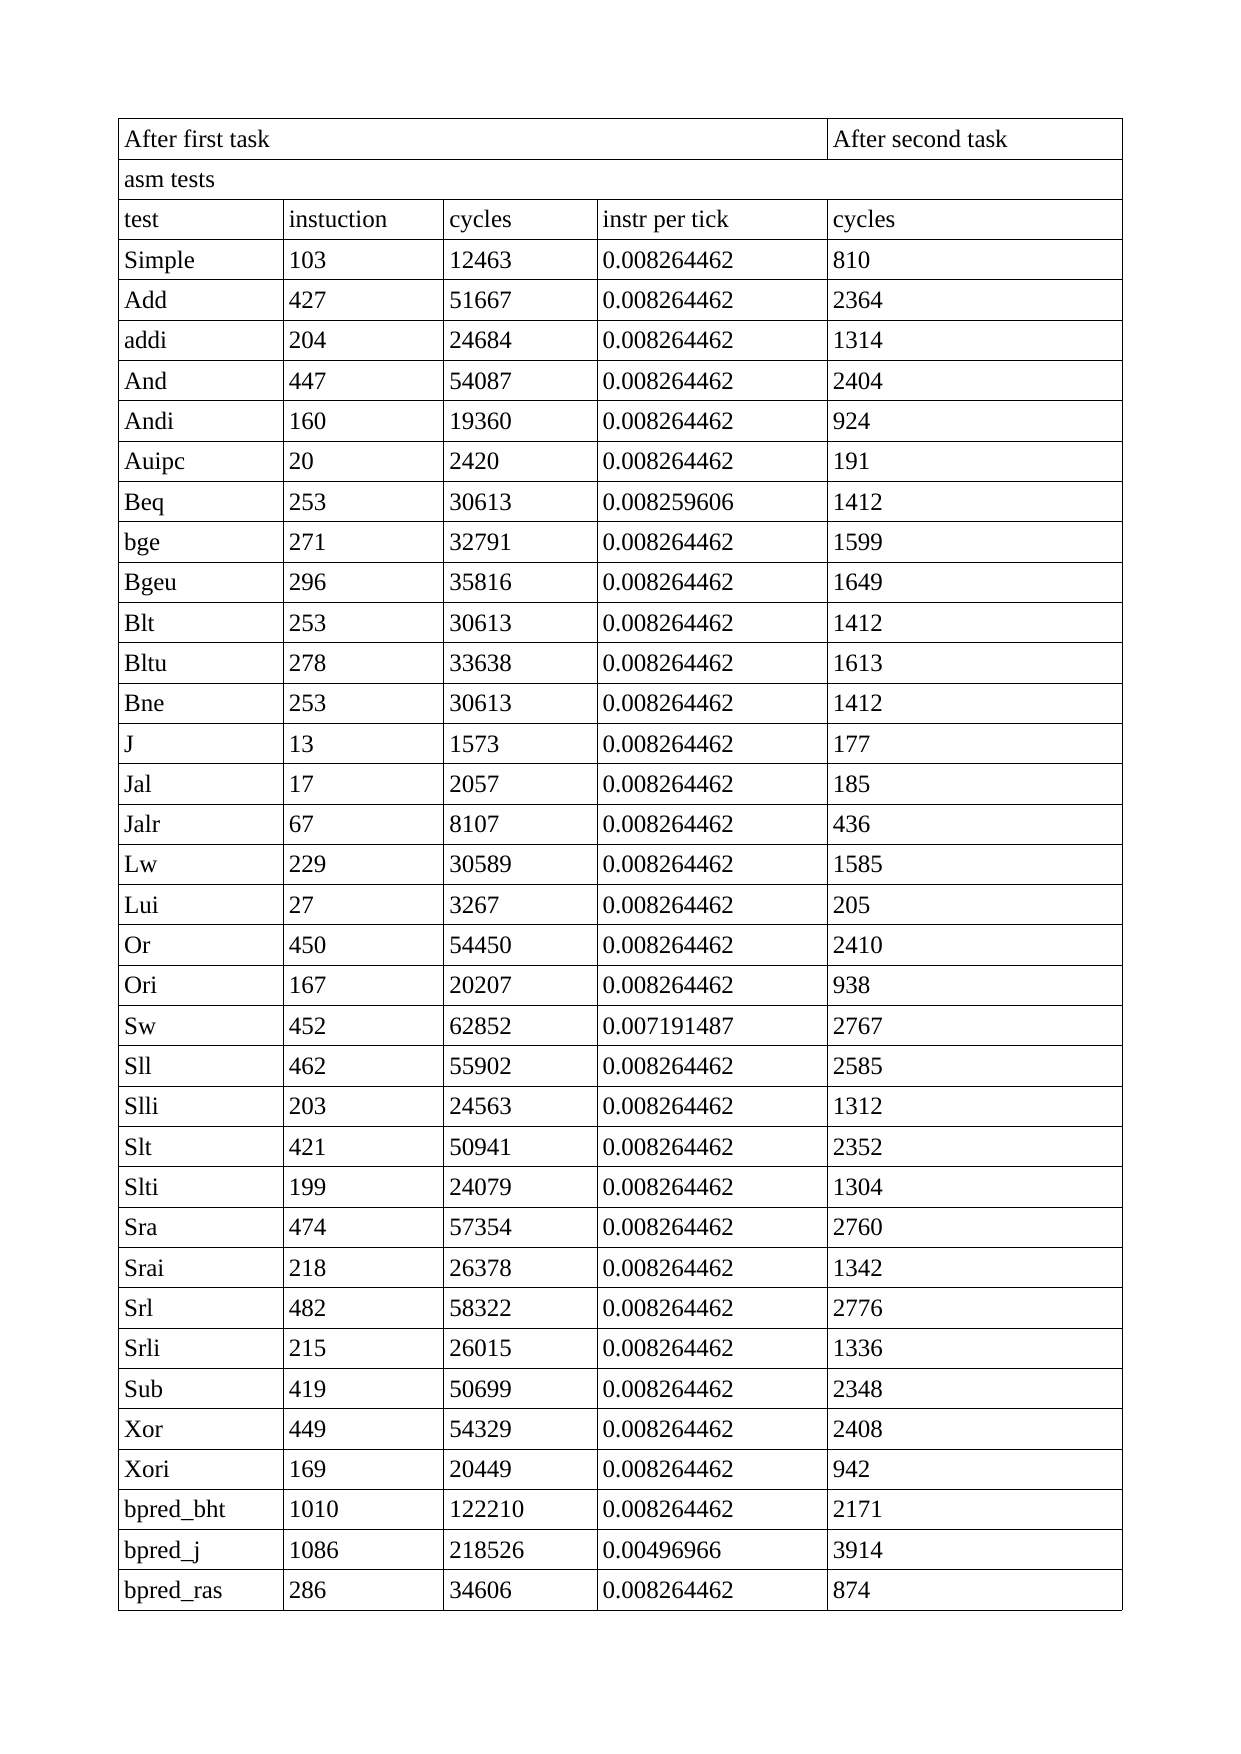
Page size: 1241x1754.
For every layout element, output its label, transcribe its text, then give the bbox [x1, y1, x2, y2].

table_cell Slti [119, 1167, 283, 1207]
table_cell instuction [284, 200, 443, 239]
table_cell 810 [828, 240, 1122, 279]
table_cell 169 [284, 1450, 443, 1489]
table_cell 1010 [284, 1490, 443, 1529]
table_cell 0.008264462 [598, 603, 827, 642]
table_cell 2767 [828, 1006, 1122, 1045]
table_cell 122210 [444, 1490, 597, 1529]
table_cell 450 [284, 925, 443, 965]
table_cell 62852 [444, 1006, 597, 1045]
table_cell 2420 [444, 442, 597, 481]
table_cell test [119, 200, 283, 239]
table_cell 30613 [444, 684, 597, 723]
table_cell 50941 [444, 1127, 597, 1166]
table_cell Lw [119, 845, 283, 884]
table_cell 229 [284, 845, 443, 884]
table_cell 2348 [828, 1369, 1122, 1408]
table_cell 0.008264462 [598, 240, 827, 279]
table_cell 462 [284, 1046, 443, 1086]
table_cell 0.007191487 [598, 1006, 827, 1045]
table_cell Auipc [119, 442, 283, 481]
table_cell Andi [119, 401, 283, 441]
table_cell And [119, 361, 283, 400]
table_cell 33638 [444, 643, 597, 682]
table_cell 0.008264462 [598, 1127, 827, 1166]
table_cell 452 [284, 1006, 443, 1045]
table_cell Simple [119, 240, 283, 279]
table_cell 3914 [828, 1530, 1122, 1569]
table_cell 160 [284, 401, 443, 441]
table_cell 0.008264462 [598, 1450, 827, 1489]
table_cell Or [119, 925, 283, 965]
table_cell 0.008264462 [598, 1288, 827, 1327]
table_cell 57354 [444, 1208, 597, 1247]
table_cell 67 [284, 805, 443, 844]
table_cell 1342 [828, 1248, 1122, 1287]
table_cell 54450 [444, 925, 597, 965]
table_cell 30613 [444, 482, 597, 521]
table_cell Xori [119, 1450, 283, 1489]
table_cell 204 [284, 321, 443, 360]
table_cell 215 [284, 1329, 443, 1368]
table_cell 0.008264462 [598, 724, 827, 763]
table_header After second task [828, 119, 1122, 158]
table_cell 1312 [828, 1087, 1122, 1126]
table_cell 419 [284, 1369, 443, 1408]
table_cell 0.008264462 [598, 321, 827, 360]
table_cell 185 [828, 764, 1122, 803]
table_cell Bgeu [119, 563, 283, 602]
table_cell 24563 [444, 1087, 597, 1126]
table_cell Jal [119, 764, 283, 803]
table_cell Ori [119, 966, 283, 1005]
table_cell 0.008264462 [598, 925, 827, 965]
table_header After first task [119, 119, 827, 158]
table_cell Srl [119, 1288, 283, 1327]
table_cell bpred_ras [119, 1570, 283, 1610]
table_cell 482 [284, 1288, 443, 1327]
table_cell 51667 [444, 280, 597, 320]
table_cell 1585 [828, 845, 1122, 884]
table_cell 3267 [444, 885, 597, 924]
table_cell 2404 [828, 361, 1122, 400]
table_cell 55902 [444, 1046, 597, 1086]
table_cell bpred_j [119, 1530, 283, 1569]
table_cell 2171 [828, 1490, 1122, 1529]
table_cell 0.008264462 [598, 280, 827, 320]
table_cell 427 [284, 280, 443, 320]
table_cell 218526 [444, 1530, 597, 1569]
table_cell 296 [284, 563, 443, 602]
table_cell 32791 [444, 522, 597, 562]
table_cell 205 [828, 885, 1122, 924]
table_cell 26378 [444, 1248, 597, 1287]
table_cell 0.008264462 [598, 563, 827, 602]
table_cell Sub [119, 1369, 283, 1408]
table_cell 1412 [828, 684, 1122, 723]
table_cell Slt [119, 1127, 283, 1166]
table_cell 1412 [828, 603, 1122, 642]
table_cell 2057 [444, 764, 597, 803]
table_cell J [119, 724, 283, 763]
table_cell 26015 [444, 1329, 597, 1368]
table_cell 2410 [828, 925, 1122, 965]
table_cell 54087 [444, 361, 597, 400]
table_cell 1573 [444, 724, 597, 763]
table_cell 474 [284, 1208, 443, 1247]
table_cell 58322 [444, 1288, 597, 1327]
table_cell 2364 [828, 280, 1122, 320]
table_cell 20 [284, 442, 443, 481]
table_cell 0.008264462 [598, 401, 827, 441]
table_cell 0.008264462 [598, 1570, 827, 1610]
table_cell 13 [284, 724, 443, 763]
table_cell 8107 [444, 805, 597, 844]
table_cell Sw [119, 1006, 283, 1045]
table_cell 447 [284, 361, 443, 400]
table_cell 35816 [444, 563, 597, 602]
table_cell bpred_bht [119, 1490, 283, 1529]
table_cell 0.008264462 [598, 1208, 827, 1247]
table_cell 253 [284, 603, 443, 642]
table_cell Xor [119, 1409, 283, 1448]
table_cell 271 [284, 522, 443, 562]
table_cell 218 [284, 1248, 443, 1287]
table_cell 0.008264462 [598, 1248, 827, 1287]
table_cell 177 [828, 724, 1122, 763]
table_cell 30589 [444, 845, 597, 884]
table_cell Srli [119, 1329, 283, 1368]
table_cell 0.008264462 [598, 522, 827, 562]
table_cell 203 [284, 1087, 443, 1126]
table_cell 54329 [444, 1409, 597, 1448]
table_cell 24684 [444, 321, 597, 360]
table_cell 30613 [444, 603, 597, 642]
table_cell 0.008264462 [598, 684, 827, 723]
table_cell 0.008264462 [598, 885, 827, 924]
table_cell Bltu [119, 643, 283, 682]
table_cell 1613 [828, 643, 1122, 682]
table_cell 0.008264462 [598, 442, 827, 481]
table_cell 0.008264462 [598, 845, 827, 884]
table_cell 2585 [828, 1046, 1122, 1086]
table_cell 0.008264462 [598, 1046, 827, 1086]
table_cell 0.008264462 [598, 805, 827, 844]
table_cell 0.008264462 [598, 1329, 827, 1368]
table_cell addi [119, 321, 283, 360]
table_cell cycles [828, 200, 1122, 239]
table_cell 24079 [444, 1167, 597, 1207]
table_cell 1304 [828, 1167, 1122, 1207]
table_cell 874 [828, 1570, 1122, 1610]
table_cell 103 [284, 240, 443, 279]
table_cell 1649 [828, 563, 1122, 602]
table_cell 191 [828, 442, 1122, 481]
table_cell 2776 [828, 1288, 1122, 1327]
table_cell 0.008264462 [598, 1409, 827, 1448]
table_cell 20449 [444, 1450, 597, 1489]
table_cell Sll [119, 1046, 283, 1086]
table_cell 199 [284, 1167, 443, 1207]
table_cell 436 [828, 805, 1122, 844]
table_cell 1412 [828, 482, 1122, 521]
table_cell 0.008264462 [598, 764, 827, 803]
table_cell 12463 [444, 240, 597, 279]
table_cell 253 [284, 482, 443, 521]
table_cell 19360 [444, 401, 597, 441]
table_cell 938 [828, 966, 1122, 1005]
table_cell Beq [119, 482, 283, 521]
table_cell Blt [119, 603, 283, 642]
table_cell 1599 [828, 522, 1122, 562]
table_cell 1086 [284, 1530, 443, 1569]
table_cell Sra [119, 1208, 283, 1247]
table_cell 34606 [444, 1570, 597, 1610]
table_cell bge [119, 522, 283, 562]
table_cell Slli [119, 1087, 283, 1126]
table_cell 0.008264462 [598, 966, 827, 1005]
table_cell 421 [284, 1127, 443, 1166]
table_cell 1336 [828, 1329, 1122, 1368]
table_cell 286 [284, 1570, 443, 1610]
table_cell 50699 [444, 1369, 597, 1408]
table_cell 2408 [828, 1409, 1122, 1448]
table_cell 27 [284, 885, 443, 924]
table_cell 0.008259606 [598, 482, 827, 521]
table_cell Lui [119, 885, 283, 924]
table_cell 449 [284, 1409, 443, 1448]
table_cell Add [119, 280, 283, 320]
table_cell 278 [284, 643, 443, 682]
table_cell 20207 [444, 966, 597, 1005]
table_cell 924 [828, 401, 1122, 441]
table_cell Jalr [119, 805, 283, 844]
table_cell 2352 [828, 1127, 1122, 1166]
table_cell 2760 [828, 1208, 1122, 1247]
table_cell instr per tick [598, 200, 827, 239]
table_cell 0.00496966 [598, 1530, 827, 1569]
table_cell cycles [444, 200, 597, 239]
table_cell 0.008264462 [598, 1369, 827, 1408]
table_cell Bne [119, 684, 283, 723]
table_cell 0.008264462 [598, 1087, 827, 1126]
table_cell 17 [284, 764, 443, 803]
table_cell 1314 [828, 321, 1122, 360]
table_cell 0.008264462 [598, 361, 827, 400]
table_cell 0.008264462 [598, 643, 827, 682]
table_cell 0.008264462 [598, 1490, 827, 1529]
table_cell Srai [119, 1248, 283, 1287]
table_cell 0.008264462 [598, 1167, 827, 1207]
table_cell 253 [284, 684, 443, 723]
table_cell 167 [284, 966, 443, 1005]
table_cell asm tests [119, 160, 1122, 199]
table_cell 942 [828, 1450, 1122, 1489]
